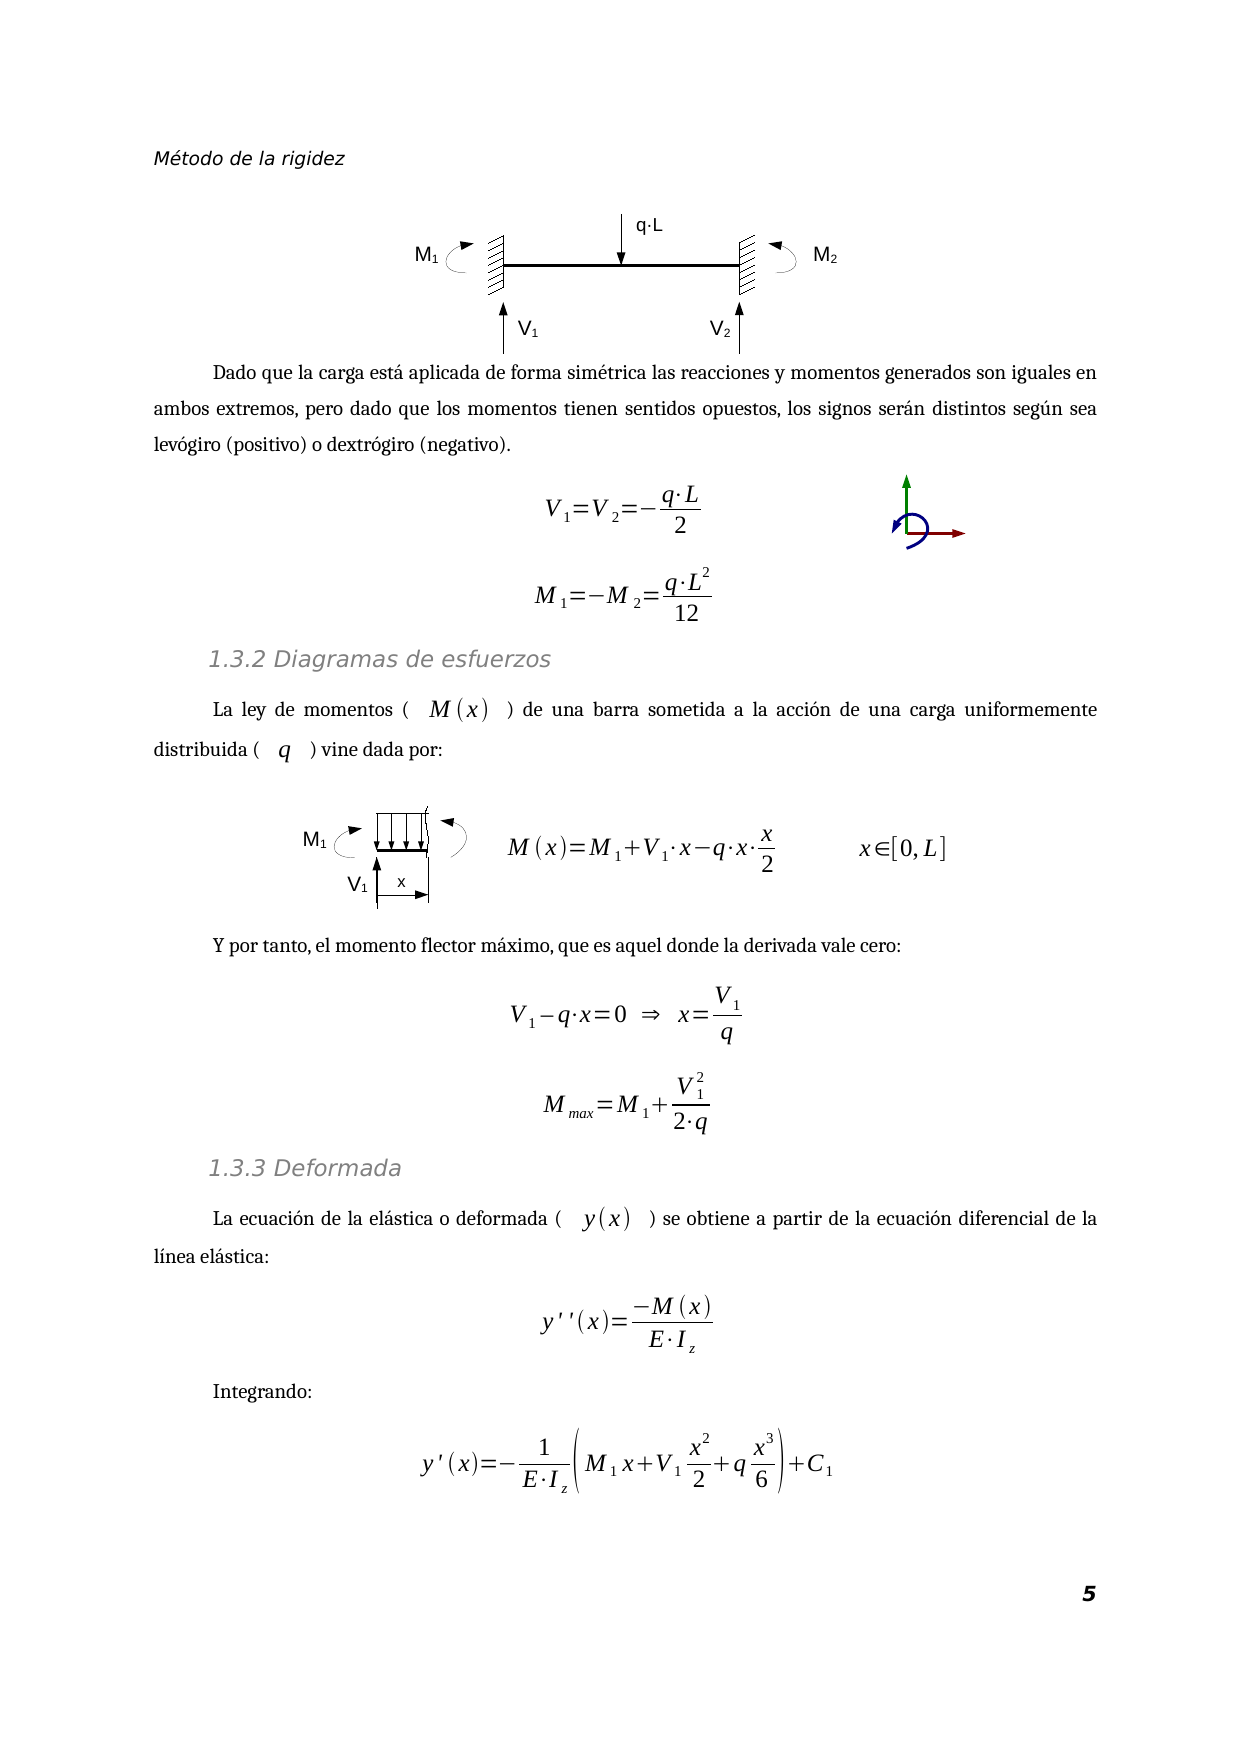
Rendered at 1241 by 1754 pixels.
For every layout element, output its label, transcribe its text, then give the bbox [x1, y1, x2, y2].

text Y por tanto, el momento flector máximo, que es aquel donde la derivada vale cero: [153, 934, 1098, 958]
text Dado que la carga está aplicada de forma simétrica las reacciones y momentos generados son iguales en ambos extremos, pero dado que los momentos tienen sentidos opuestos, los signos serán distintos según sea levógiro (positivo) o dextrógiro (negativo). [153, 361, 1098, 457]
text La ley de momentos () de una barra sometida a la acción de una carga uniformemente distribuida () vine dada por: [153, 695, 1098, 763]
subtitle Diagramas de esfuerzos [153, 647, 1098, 673]
text Integrando: [153, 1380, 1098, 1404]
subtitle Deformada [153, 1155, 1098, 1182]
text La ecuación de la elástica o deformada () se obtiene a partir de la ecuación diferencial de la línea elástica: [153, 1204, 1098, 1269]
